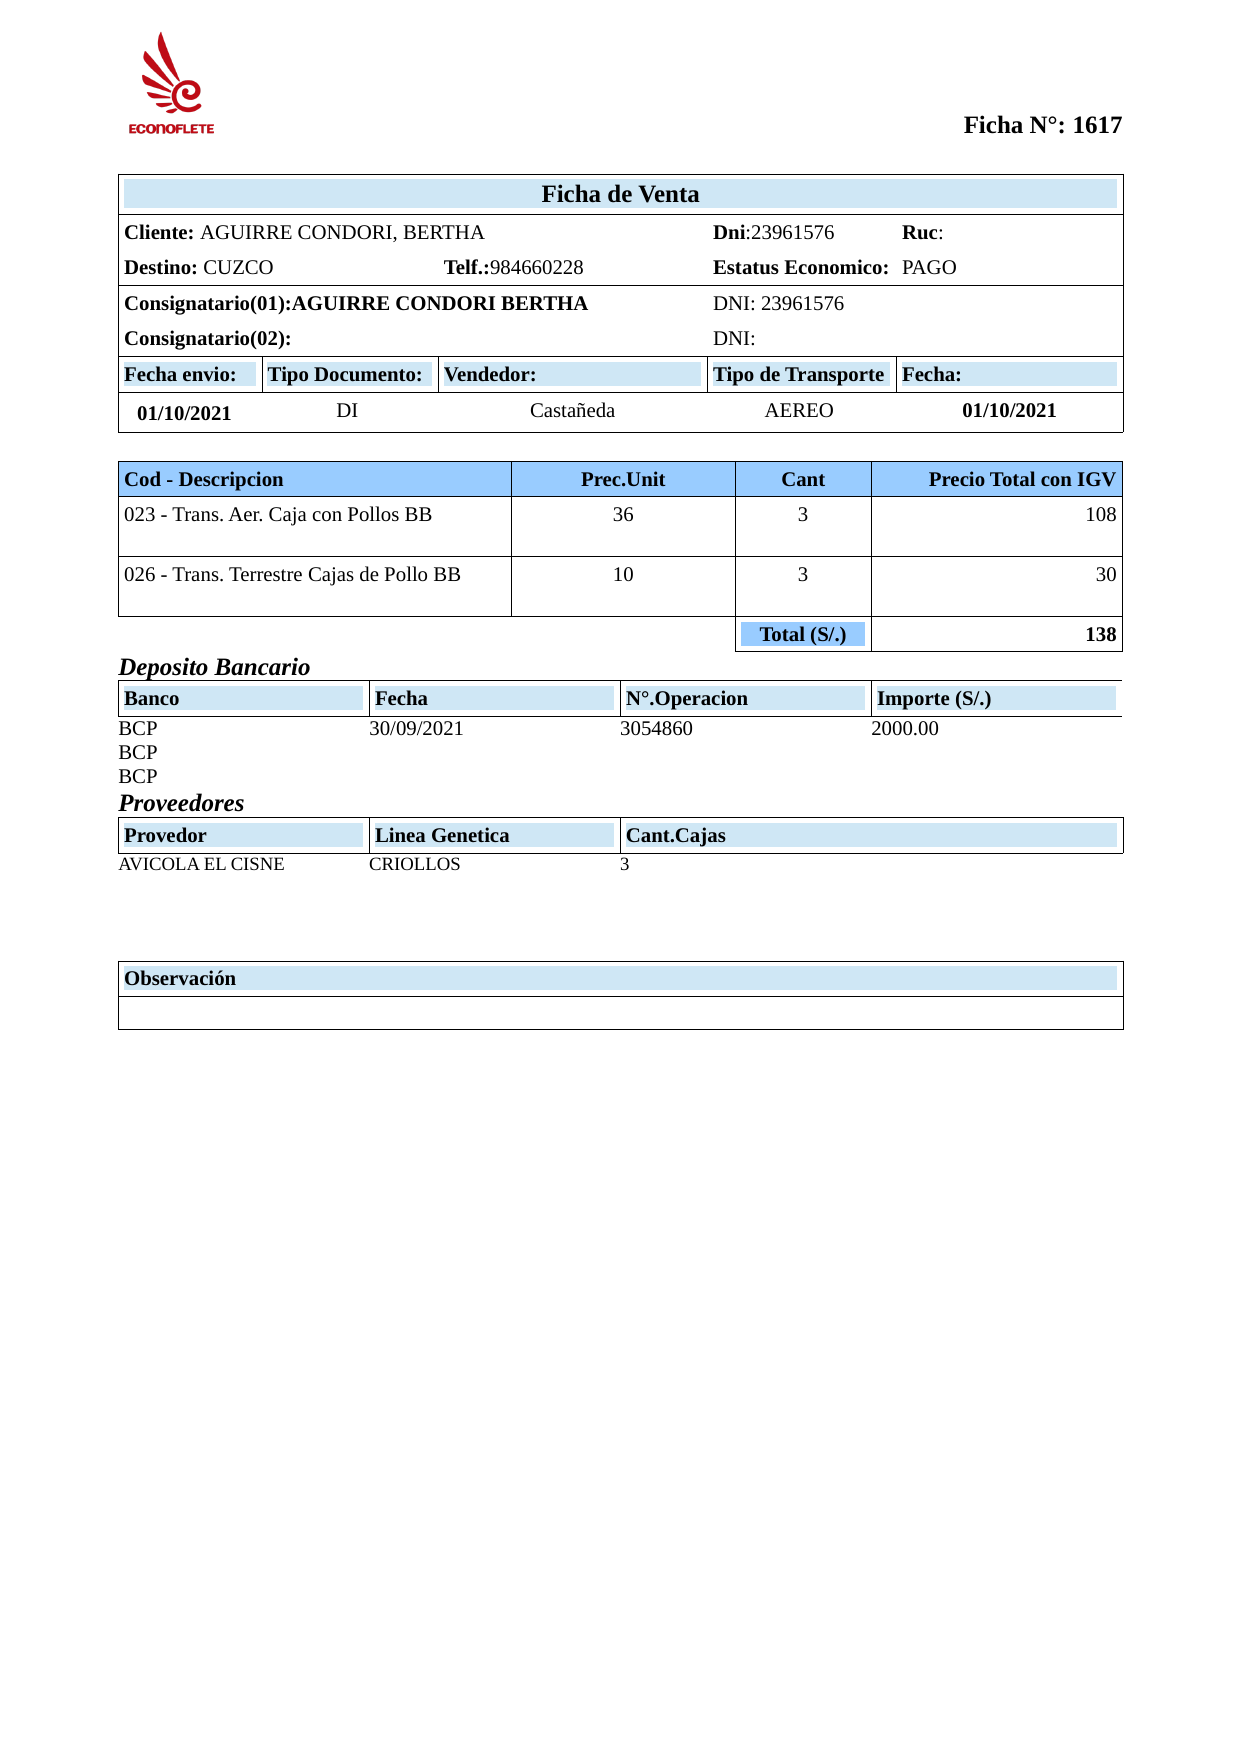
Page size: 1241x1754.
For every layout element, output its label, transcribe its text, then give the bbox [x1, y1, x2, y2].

table_cell 30/09/2021 [369, 717, 620, 740]
table_cell 10 [512, 557, 735, 616]
table_cell [118, 918, 369, 939]
table_cell BCP [118, 740, 369, 764]
table_header Ficha de Venta [119, 175, 1123, 214]
table_header Cod - Descripcion [119, 462, 511, 496]
table_cell Castañeda [438, 393, 707, 432]
table_cell DNI: 23961576 [707, 286, 1123, 321]
table_cell 3 [620, 854, 1123, 874]
table_header Fecha [370, 681, 620, 716]
table_cell Fecha envio: [119, 357, 262, 392]
table_cell Consignatario(01):AGUIRRE CONDORI BERTHA [119, 286, 707, 321]
picture [118, 31, 225, 134]
text Deposito Bancario [118, 652, 1122, 680]
table_cell [620, 896, 1123, 917]
table_header Cant [736, 462, 871, 496]
table_cell Tipo de Transporte [708, 357, 896, 392]
table_cell [620, 918, 1123, 939]
table_cell 3054860 [620, 717, 871, 740]
table_cell [511, 617, 735, 651]
table_cell [620, 764, 871, 788]
table_cell Cliente: AGUIRRE CONDORI, BERTHA [119, 215, 707, 249]
table_header Provedor [119, 818, 369, 853]
table_cell [620, 874, 1123, 896]
table_cell [369, 939, 620, 961]
table_header Observación [119, 962, 1123, 996]
table_cell 01/10/2021 [896, 393, 1123, 432]
table_cell DI [262, 393, 438, 432]
table_cell Consignatario(02): [119, 321, 707, 356]
table_cell Telf.:984660228 [438, 249, 707, 285]
table_cell [369, 764, 620, 788]
table_cell AVICOLA EL CISNE [118, 854, 369, 874]
table_cell 108 [872, 497, 1122, 556]
table_cell [620, 939, 1123, 961]
table_cell [620, 740, 871, 764]
table_cell 138 [872, 617, 1122, 651]
table_cell [118, 939, 369, 961]
table_cell [871, 740, 1122, 764]
table_cell Ruc: [896, 215, 1123, 249]
table_cell Destino: CUZCO [119, 249, 438, 285]
table_cell [871, 764, 1122, 788]
table_cell BCP [118, 717, 369, 740]
table_cell [369, 918, 620, 939]
table_cell 01/10/2021 [119, 393, 262, 432]
table_header Linea Genetica [370, 818, 620, 853]
table_cell [369, 896, 620, 917]
table_cell [118, 617, 511, 651]
table_header Cant.Cajas [621, 818, 1123, 853]
table_cell [118, 874, 369, 896]
table_header Banco [119, 681, 369, 716]
table_cell 30 [872, 557, 1122, 616]
table_cell [369, 874, 620, 896]
table_cell Fecha: [897, 357, 1123, 392]
table_cell Total (S/.) [736, 617, 871, 651]
table_header Importe (S/.) [872, 681, 1122, 716]
table_header Prec.Unit [512, 462, 735, 496]
text Proveedores [118, 788, 1122, 817]
table_cell Tipo Documento: [263, 357, 438, 392]
table_cell 023 - Trans. Aer. Caja con Pollos BB [119, 497, 511, 556]
table_cell [118, 896, 369, 917]
table_cell Estatus Economico: [707, 249, 896, 285]
table_cell BCP [118, 764, 369, 788]
table_cell Vendedor: [439, 357, 707, 392]
table_cell 3 [736, 557, 871, 616]
table_cell 026 - Trans. Terrestre Cajas de Pollo BB [119, 557, 511, 616]
table_cell Dni:23961576 [707, 215, 896, 249]
table_header N°.Operacion [621, 681, 871, 716]
table_cell DNI: [707, 321, 1123, 356]
table_cell [119, 997, 1123, 1029]
table_cell PAGO [896, 249, 1123, 285]
table_header Precio Total con IGV [872, 462, 1122, 496]
table_cell 3 [736, 497, 871, 556]
table_cell 36 [512, 497, 735, 556]
table_cell CRIOLLOS [369, 854, 620, 874]
table_cell [369, 740, 620, 764]
table_cell AEREO [707, 393, 896, 432]
table_cell 2000.00 [871, 717, 1122, 740]
